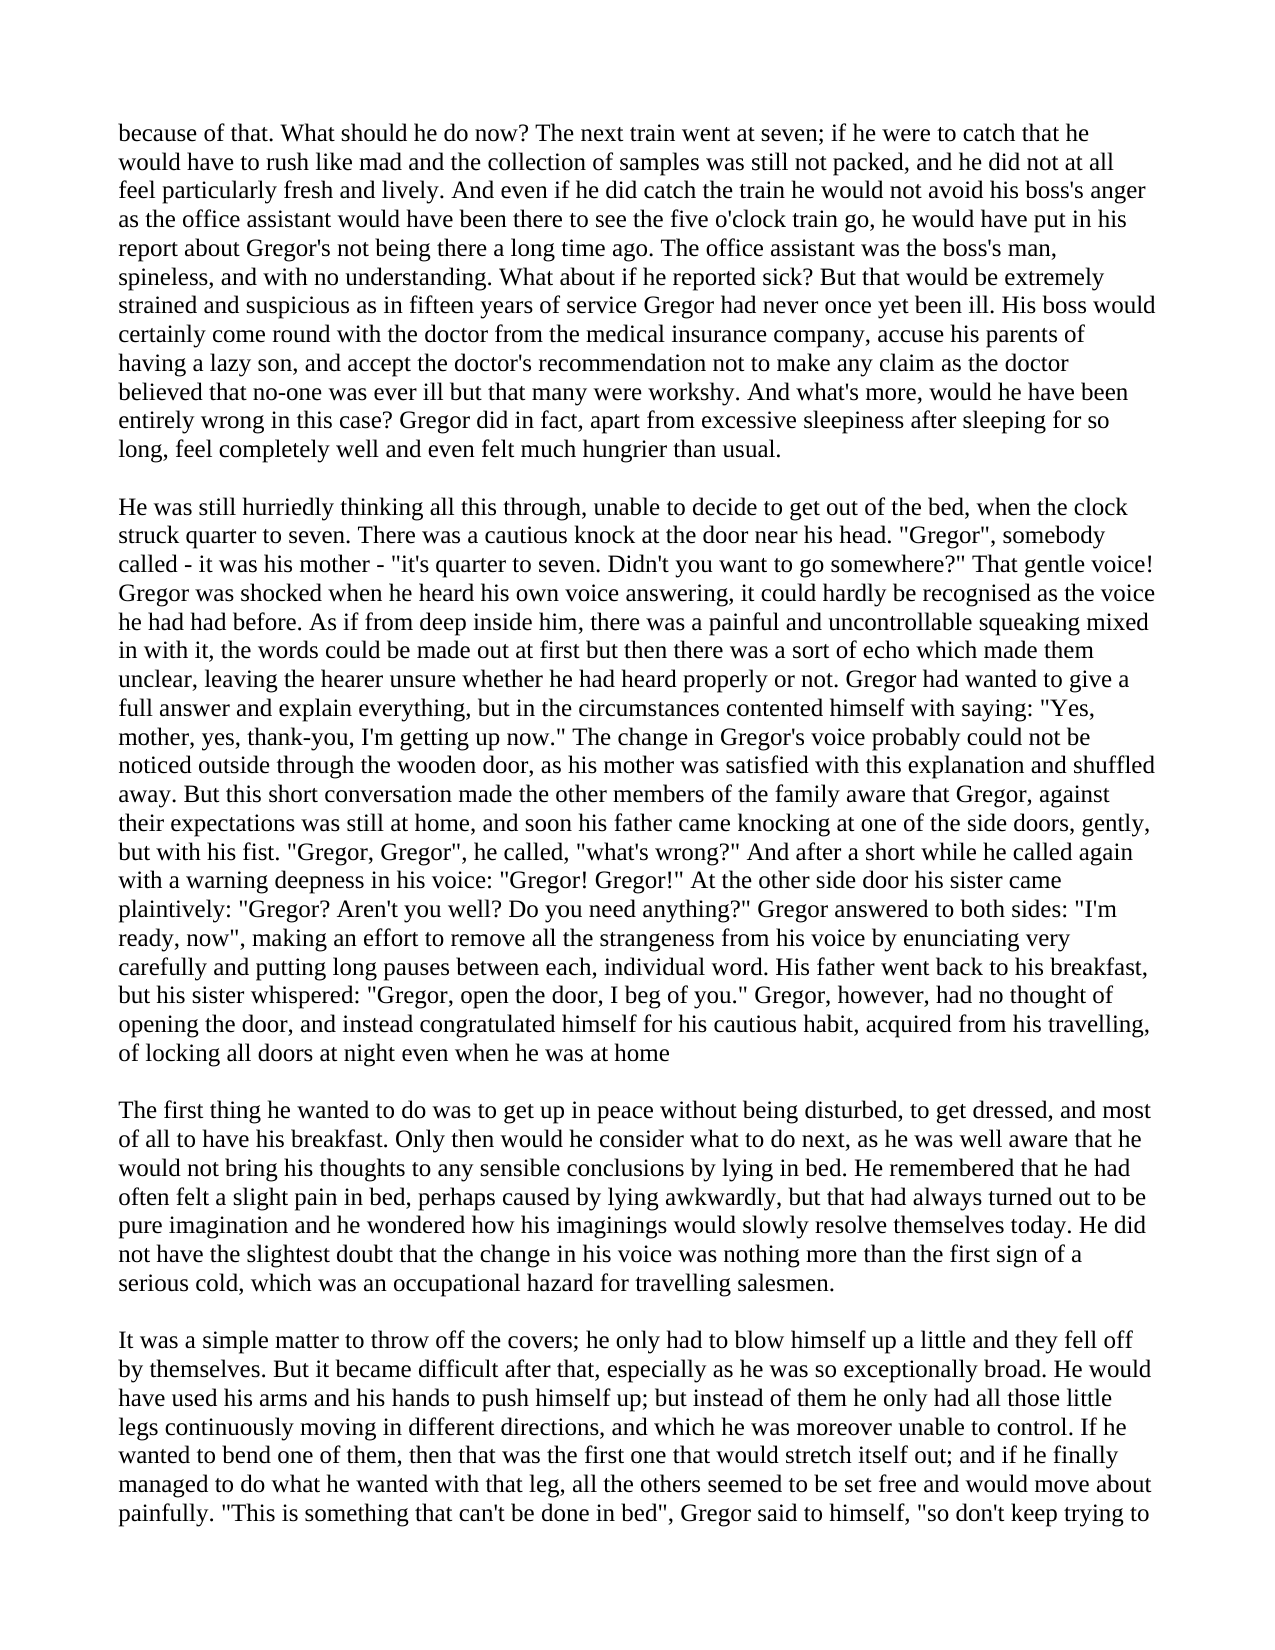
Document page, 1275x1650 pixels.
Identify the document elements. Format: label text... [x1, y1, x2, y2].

text It was a simple matter to throw off the covers; he only had to blow himself up a little and they fell off by themselves. But it became difficult after that, especially as he was so exceptionally broad. He would have used his arms and his hands to push himself up; but instead of them he only had all those little legs continuously moving in different directions, and which he was moreover unable to control. If he wanted to bend one of them, then that was the first one that would stretch itself out; and if he finally managed to do what he wanted with that leg, all the others seemed to be set free and would move about painfully. "This is something that can't be done in bed", Gregor said to himself, "so don't keep trying to [118, 1326, 1157, 1527]
text The first thing he wanted to do was to get up in peace without being disturbed, to get dressed, and most of all to have his breakfast. Only then would he consider what to do next, as he was well aware that he would not bring his thoughts to any sensible conclusions by lying in bed. He remembered that he had often felt a slight pain in bed, perhaps caused by lying awkwardly, but that had always turned out to be pure imagination and he wondered how his imaginings would slowly resolve themselves today. He did not have the slightest doubt that the change in his voice was nothing more than the first sign of a serious cold, which was an occupational hazard for travelling salesmen. [118, 1096, 1157, 1297]
text because of that. What should he do now? The next train went at seven; if he were to catch that he would have to rush like mad and the collection of samples was still not packed, and he did not at all feel particularly fresh and lively. And even if he did catch the train he would not avoid his boss's anger as the office assistant would have been there to see the five o'clock train go, he would have put in his report about Gregor's not being there a long time ago. The office assistant was the boss's man, spineless, and with no understanding. What about if he reported sick? But that would be extremely strained and suspicious as in fifteen years of service Gregor had never once yet been ill. His boss would certainly come round with the doctor from the medical insurance company, accuse his parents of having a lazy son, and accept the doctor's recommendation not to make any claim as the doctor believed that no-one was ever ill but that many were workshy. And what's more, would he have been entirely wrong in this case? Gregor did in fact, apart from excessive sleepiness after sleeping for so long, feel completely well and even felt much hungrier than usual. [118, 118, 1157, 463]
text He was still hurriedly thinking all this through, unable to decide to get out of the bed, when the clock struck quarter to seven. There was a cautious knock at the door near his head. "Gregor", somebody called - it was his mother - "it's quarter to seven. Didn't you want to go somewhere?" That gentle voice! Gregor was shocked when he heard his own voice answering, it could hardly be recognised as the voice he had had before. As if from deep inside him, there was a painful and uncontrollable squeaking mixed in with it, the words could be made out at first but then there was a sort of echo which made them unclear, leaving the hearer unsure whether he had heard properly or not. Gregor had wanted to give a full answer and explain everything, but in the circumstances contented himself with saying: "Yes, mother, yes, thank-you, I'm getting up now." The change in Gregor's voice probably could not be noticed outside through the wooden door, as his mother was satisfied with this explanation and shuffled away. But this short conversation made the other members of the family aware that Gregor, against their expectations was still at home, and soon his father came knocking at one of the side doors, gently, but with his fist. "Gregor, Gregor", he called, "what's wrong?" And after a short while he called again with a warning deepness in his voice: "Gregor! Gregor!" At the other side door his sister came plaintively: "Gregor? Aren't you well? Do you need anything?" Gregor answered to both sides: "I'm ready, now", making an effort to remove all the strangeness from his voice by enunciating very carefully and putting long pauses between each, individual word. His father went back to his breakfast, but his sister whispered: "Gregor, open the door, I beg of you." Gregor, however, had no thought of opening the door, and instead congratulated himself for his cautious habit, acquired from his travelling, of locking all doors at night even when he was at home [118, 492, 1157, 1067]
